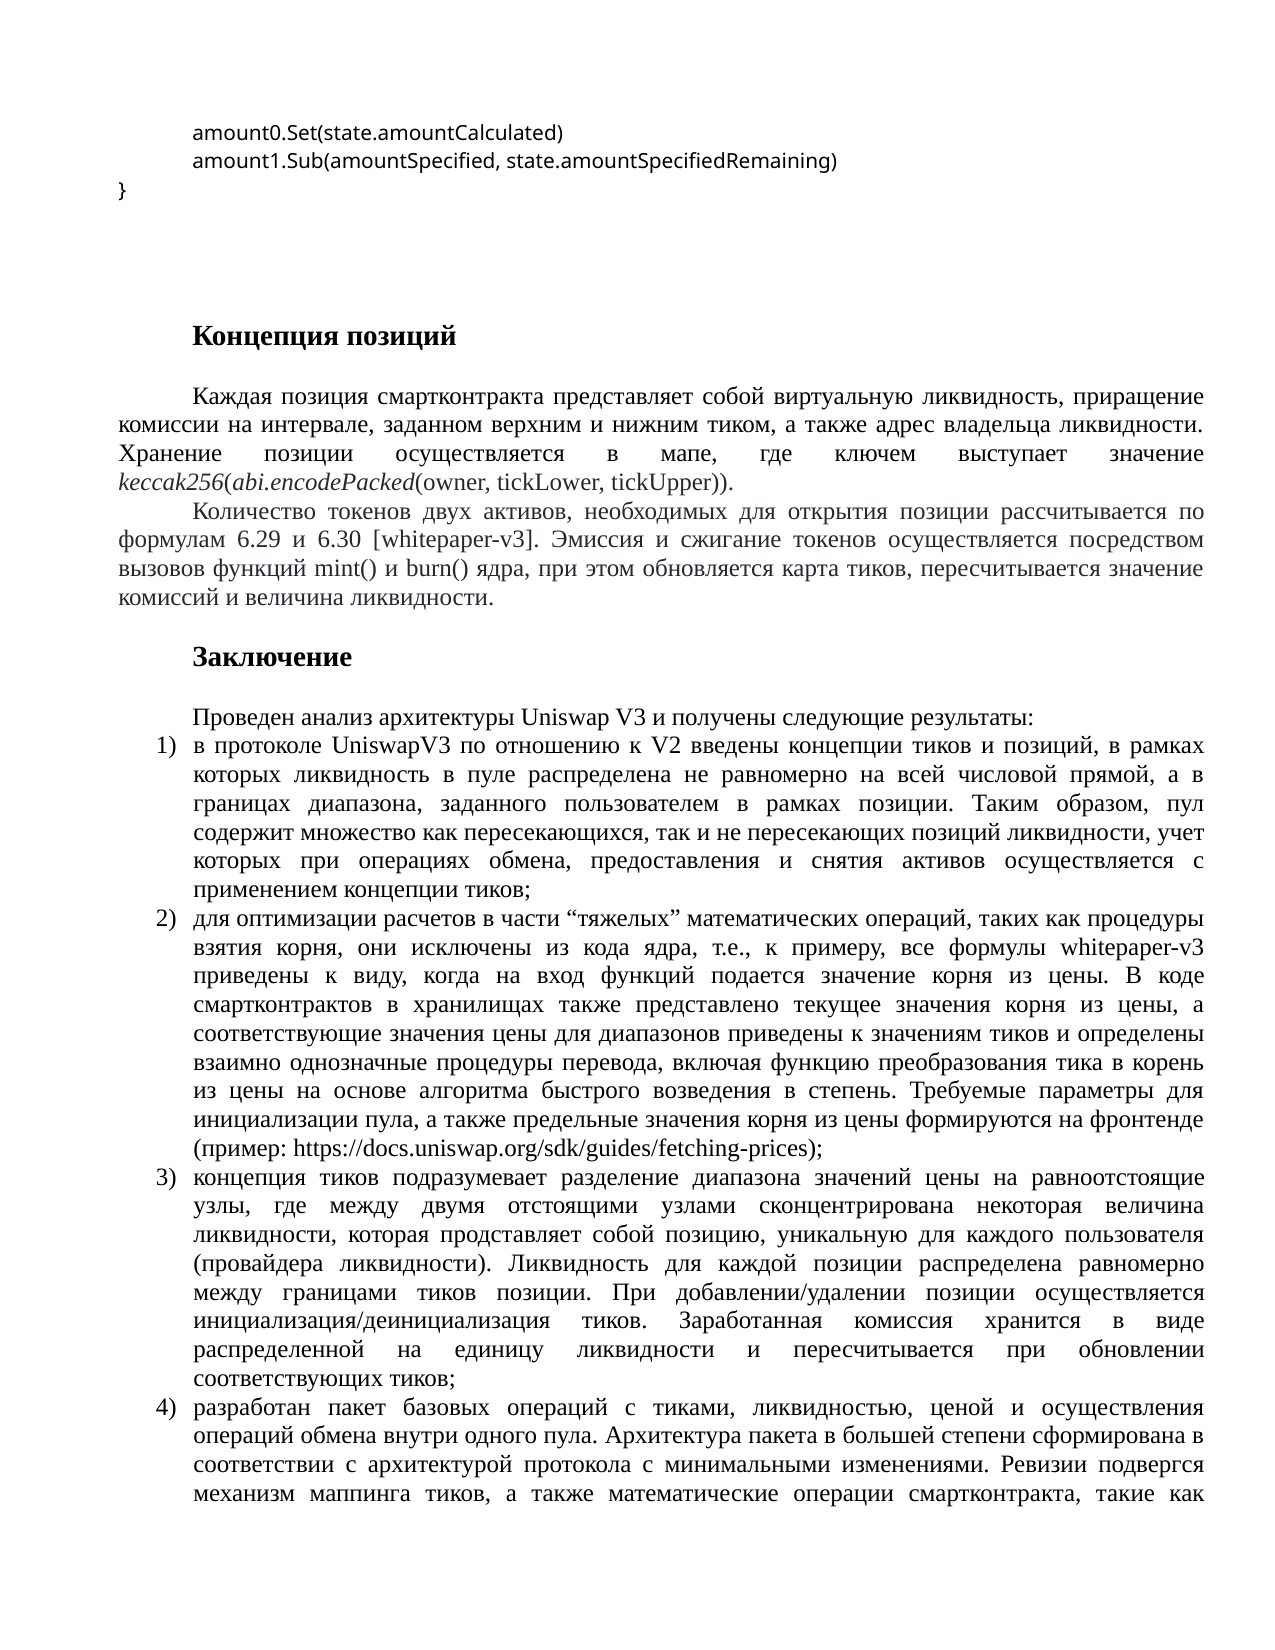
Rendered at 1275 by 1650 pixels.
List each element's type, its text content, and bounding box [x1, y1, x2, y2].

text amount0.Set(state.amountCalculated) [118, 118, 1205, 147]
text Количество токенов двух активов, необходимых для открытия позиции рассчитывается по формулам 6.29 и 6.30 [whitepaper-v3]. Эмиссия и сжигание токенов осуществляется посредством вызовов функций mint() и burn() ядра, при этом обновляется карта тиков, пересчитывается значение комиссий и величина ликвидности. [118, 496, 1205, 611]
text Концепция позиций [118, 318, 1205, 352]
list для оптимизации расчетов в части “тяжелых” математических операций, таких как процедуры взятия корня, они исключены из кода ядра, т.е., к примеру, все формулы whitepaper-v3 приведены к виду, когда на вход функций подается значение корня из цены. В коде смартконтрактов в хранилищах также представлено текущее значения корня из цены, а соответствующие значения цены для диапазонов приведены к значениям тиков и определены взаимно однозначные процедуры перевода, включая функцию преобразования тика в корень из цены на основе алгоритма быстрого возведения в степень. Требуемые параметры для инициализации пула, а также предельные значения корня из цены формируются на фронтенде (пример: https://docs.uniswap.org/sdk/guides/fetching-prices); [156, 903, 1205, 1162]
text Заключение [118, 639, 1205, 673]
text Проведен анализ архитектуры Uniswap V3 и получены следующие результаты: [118, 702, 1205, 731]
list концепция тиков подразумевает разделение диапазона значений цены на равноотстоящие узлы, где между двумя отстоящими узлами сконцентрирована некоторая величина ликвидности, которая продставляет собой позицию, уникальную для каждого пользователя (провайдера ликвидности). Ликвидность для каждой позиции распределена равномерно между границами тиков позиции. При добавлении/удалении позиции осуществляется инициализация/деинициализация тиков. Заработанная комиссия хранится в виде распределенной на единицу ликвидности и пересчитывается при обновлении соответствующих тиков; [156, 1162, 1205, 1392]
text Каждая позиция смартконтракта представляет собой виртуальную ликвидность, приращение комиссии на интервале, заданном верхним и нижним тиком, а также адрес владельца ликвидности. Хранение позиции осуществляется в мапе, где ключем выступает значение keccak256(abi.encodePacked(owner, tickLower, tickUpper)). [118, 381, 1205, 496]
text amount1.Sub(amountSpecified, state.amountSpecifiedRemaining) [118, 147, 1205, 175]
list разработан пакет базовых операций с тиками, ликвидностью, ценой и осуществления операций обмена внутри одного пула. Архитектура пакета в большей степени сформирована в соответствии с архитектурой протокола с минимальными изменениями. Ревизии подвергся механизм маппинга тиков, а также математические операции смартконтракта, такие как [156, 1392, 1205, 1507]
text } [118, 175, 1205, 203]
list в протоколе UniswapV3 по отношению к V2 введены концепции тиков и позиций, в рамках которых ликвидность в пуле распределена не равномерно на всей числовой прямой, а в границах диапазона, заданного пользователем в рамках позиции. Таким образом, пул содержит множество как пересекающихся, так и не пересекающих позиций ликвидности, учет которых при операциях обмена, предоставления и снятия активов осуществляется с применением концепции тиков; [156, 731, 1205, 903]
